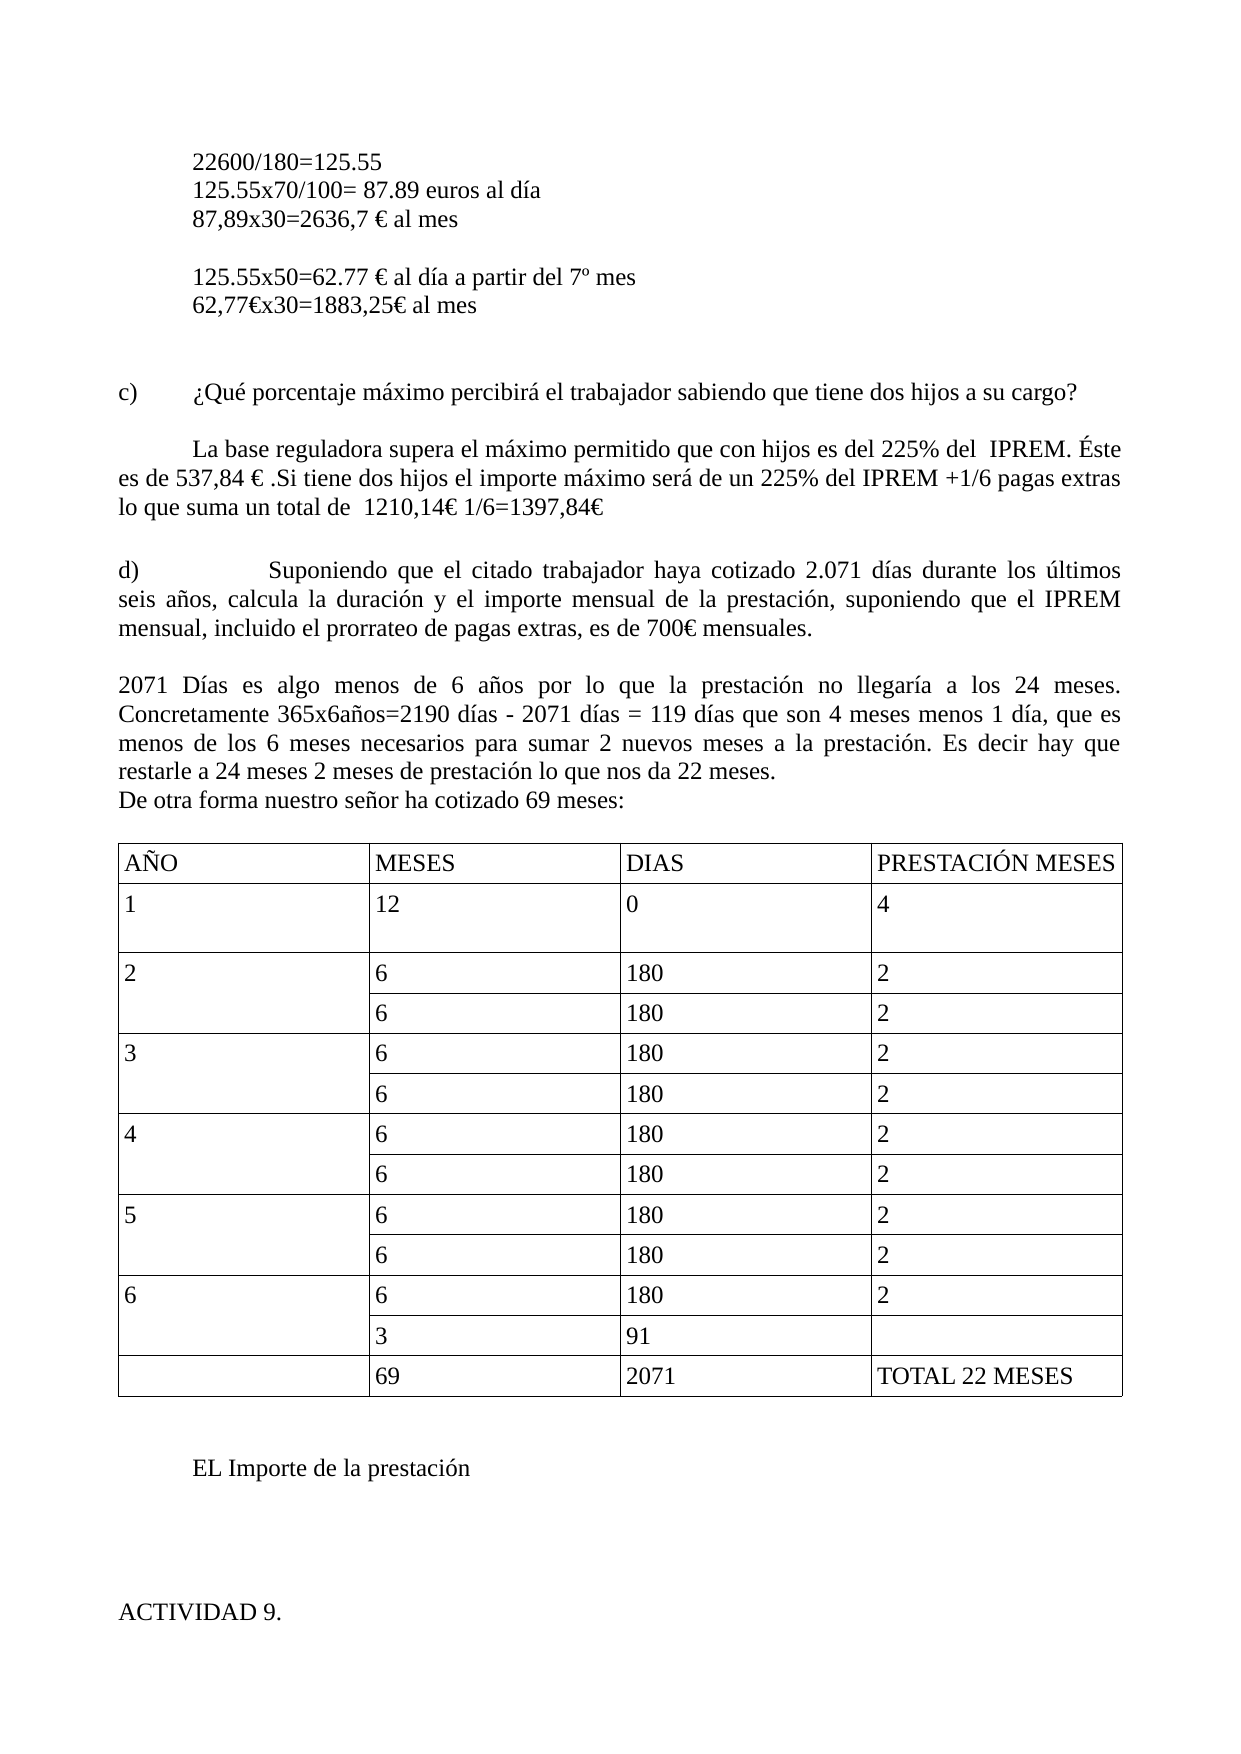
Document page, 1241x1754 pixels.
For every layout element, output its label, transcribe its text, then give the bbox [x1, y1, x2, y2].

table_cell 2 [872, 994, 1122, 1033]
table_cell 12 [370, 884, 620, 952]
text 87,89x30=2636,7 € al mes [118, 204, 1122, 233]
table_cell 2 [872, 1195, 1122, 1234]
table_cell 6 [370, 1034, 620, 1073]
table_cell 180 [621, 1195, 871, 1234]
table_cell 6 [370, 1195, 620, 1234]
table_cell 180 [621, 1114, 871, 1154]
text 2071 Días es algo menos de 6 años por lo que la prestación no llegaría a los 24 meses. Concretamente 365x6años=2190 días - 2071 días = 119 días que son 4 meses menos 1 día, que es menos de los 6 meses necesarios para sumar 2 nuevos meses a la prestación. Es decir hay que restarle a 24 meses 2 meses de prestación lo que nos da 22 meses. [118, 670, 1122, 785]
table_cell 6 [370, 953, 620, 992]
table_cell 4 [872, 884, 1122, 952]
table_cell 2 [872, 1235, 1122, 1274]
table_cell TOTAL 22 MESES [872, 1356, 1122, 1396]
table_header [118, 521, 223, 555]
table_cell 69 [370, 1356, 620, 1396]
text De otra forma nuestro señor ha cotizado 69 meses: [118, 785, 1122, 814]
text 125.55x50=62.77 € al día a partir del 7º mes [118, 262, 1122, 291]
text EL Importe de la prestación [118, 1453, 1122, 1482]
table_cell 2 [872, 1034, 1122, 1073]
table_cell 180 [621, 1276, 871, 1315]
table_cell 6 [370, 1155, 620, 1194]
text 22600/180=125.55 [118, 147, 1122, 176]
table_cell 6 [370, 1235, 620, 1274]
text 62,77€x30=1883,25€ al mes [118, 291, 1122, 319]
table_cell 6 [370, 1276, 620, 1315]
table_cell 4 [119, 1114, 369, 1194]
table_cell 2 [872, 1114, 1122, 1154]
table_cell 2 [872, 1276, 1122, 1315]
table_cell 2071 [621, 1356, 871, 1396]
table_cell 180 [621, 1235, 871, 1274]
list ¿Qué porcentaje máximo percibirá el trabajador sabiendo que tiene dos hijos a su cargo? [118, 377, 1122, 406]
table_cell 6 [370, 994, 620, 1033]
table_cell 3 [370, 1316, 620, 1355]
table_cell 5 [119, 1195, 369, 1274]
table_cell 2 [119, 953, 369, 1033]
text 125.55x70/100= 87.89 euros al día [118, 176, 1122, 204]
table_header AÑO [119, 844, 369, 883]
table_cell 180 [621, 1155, 871, 1194]
table_cell 360 [621, 884, 871, 952]
table_cell 2 [872, 953, 1122, 992]
table_cell 6 [370, 1074, 620, 1113]
table_cell 180 [621, 994, 871, 1033]
table_cell 6 [370, 1114, 620, 1154]
table_cell 1 [119, 884, 369, 952]
table_cell 91 [621, 1316, 871, 1355]
table_header PRESTACIÓN MESES [872, 844, 1122, 883]
table_cell [119, 1356, 369, 1396]
table_header DIAS [621, 844, 871, 883]
table_cell 180 [621, 1074, 871, 1113]
table_cell [872, 1316, 1122, 1355]
text La base reguladora supera el máximo permitido que con hijos es del 225% del IPREM. Éste es de 537,84 € .Si tiene dos hijos el importe máximo será de un 225% del IPREM +1/6 pagas extras lo que suma un total de 1210,14€ 1/6=1397,84€ [118, 434, 1122, 521]
table_cell 6 [119, 1276, 369, 1355]
table_cell 180 [621, 1034, 871, 1073]
table_cell 2 [872, 1074, 1122, 1113]
table_cell 2 [872, 1155, 1122, 1194]
list Suponiendo que el citado trabajador haya cotizado 2.071 días durante los últimos seis años, calcula la duración y el importe mensual de la prestación, suponiendo que el IPREM mensual, incluido el prorrateo de pagas extras, es de 700€ mensuales. [118, 555, 1122, 641]
table_cell 3 [119, 1034, 369, 1113]
table_cell 180 [621, 953, 871, 992]
table_header MESES [370, 844, 620, 883]
text ACTIVIDAD 9. [118, 1597, 1122, 1626]
